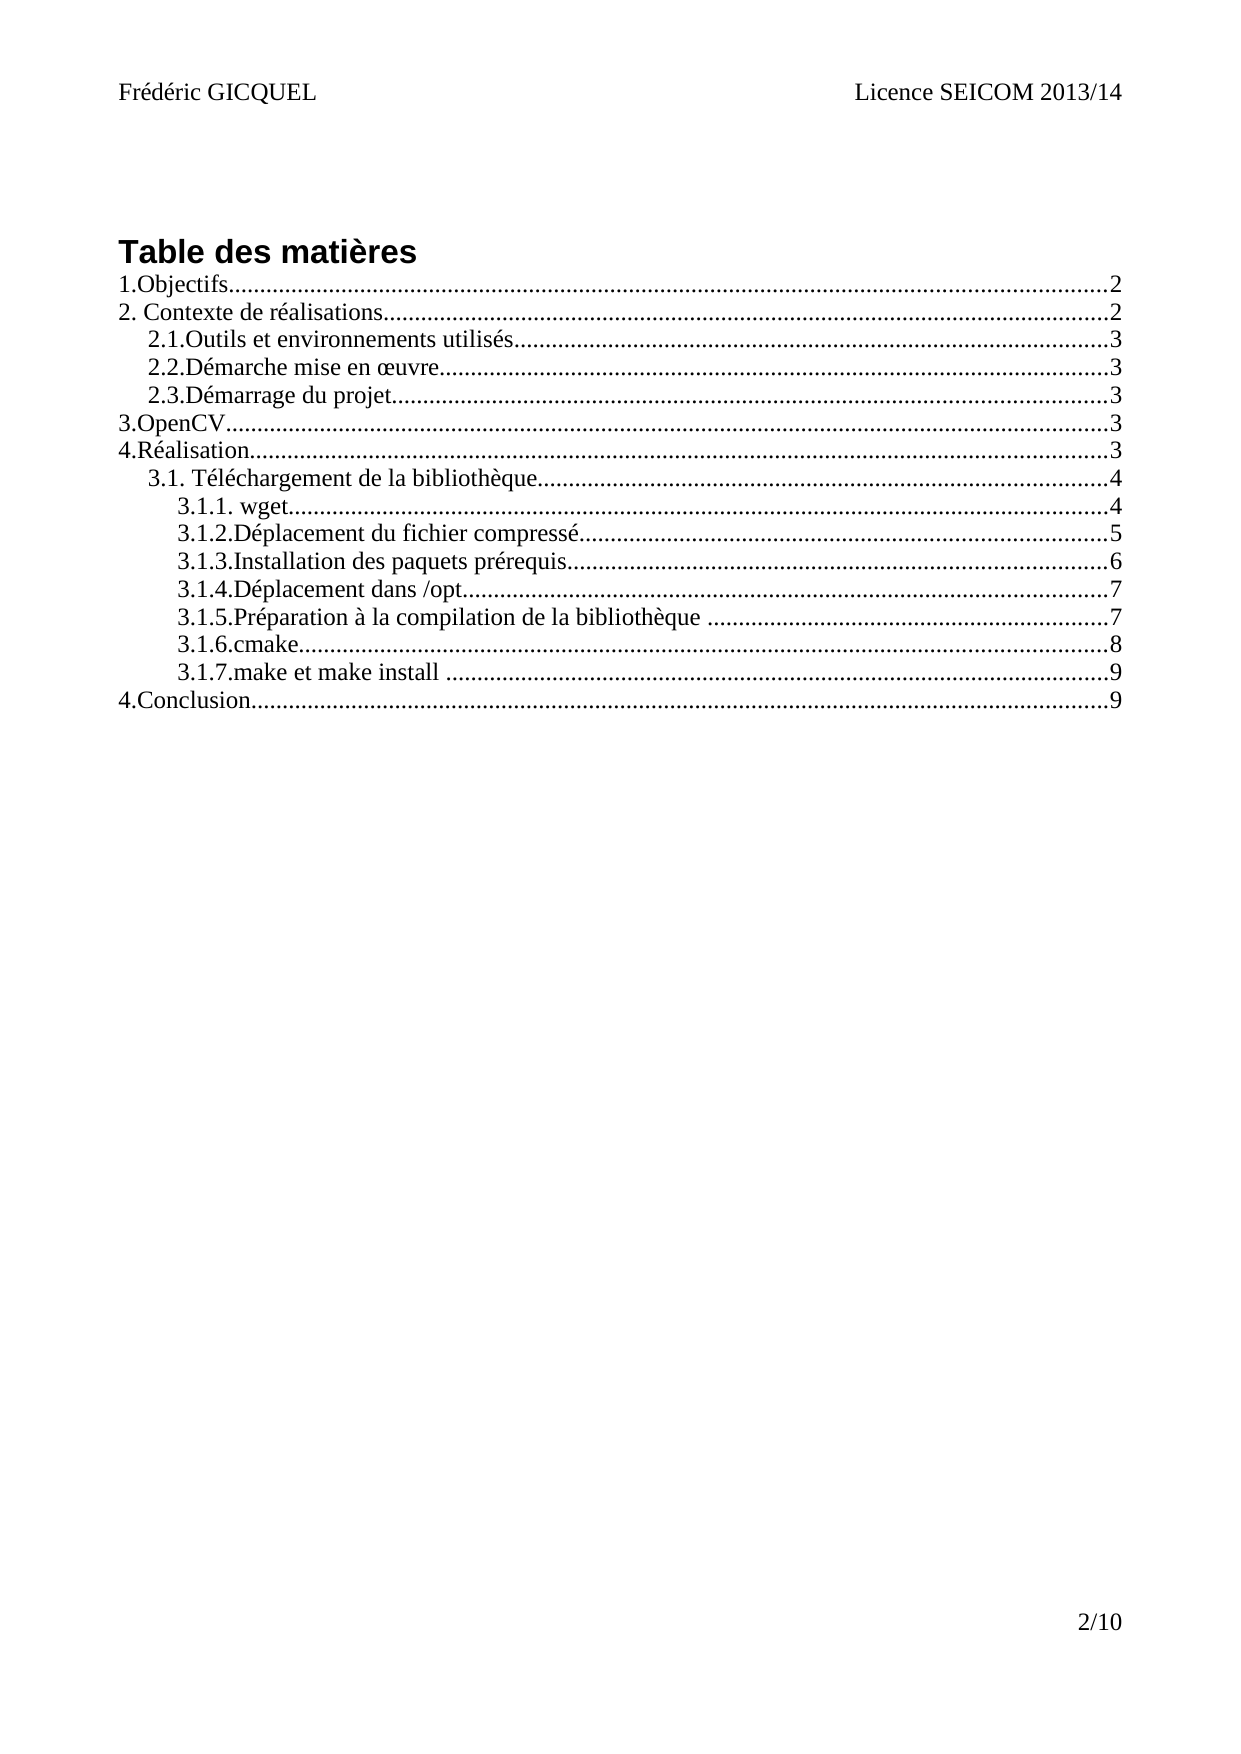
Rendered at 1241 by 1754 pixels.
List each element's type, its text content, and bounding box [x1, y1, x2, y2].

text 4.Réalisation 3 [118, 436, 1122, 464]
text 3.1.5.Préparation à la compilation de la bibliothèque 7 [177, 603, 1122, 630]
text 2.2.Démarche mise en œuvre 3 [148, 353, 1122, 381]
text 3.OpenCV 3 [118, 409, 1122, 436]
text 3.1.6.cmake 8 [177, 630, 1122, 658]
text 2.3.Démarrage du projet 3 [148, 381, 1122, 409]
text 3.1.7.make et make install 9 [177, 658, 1122, 686]
text 3.1. Téléchargement de la bibliothèque 4 [148, 464, 1122, 492]
text 3.1.2.Déplacement du fichier compressé 5 [177, 519, 1122, 547]
text 2.1.Outils et environnements utilisés 3 [148, 326, 1122, 353]
subtitle Table des matières [118, 233, 1122, 270]
text 3.1.1. wget 4 [177, 492, 1122, 519]
text 4.Conclusion 9 [118, 686, 1122, 713]
text 2. Contexte de réalisations 2 [118, 298, 1122, 326]
text 1.Objectifs 2 [118, 270, 1122, 298]
text 3.1.3.Installation des paquets prérequis 6 [177, 547, 1122, 575]
text 3.1.4.Déplacement dans /opt 7 [177, 575, 1122, 603]
